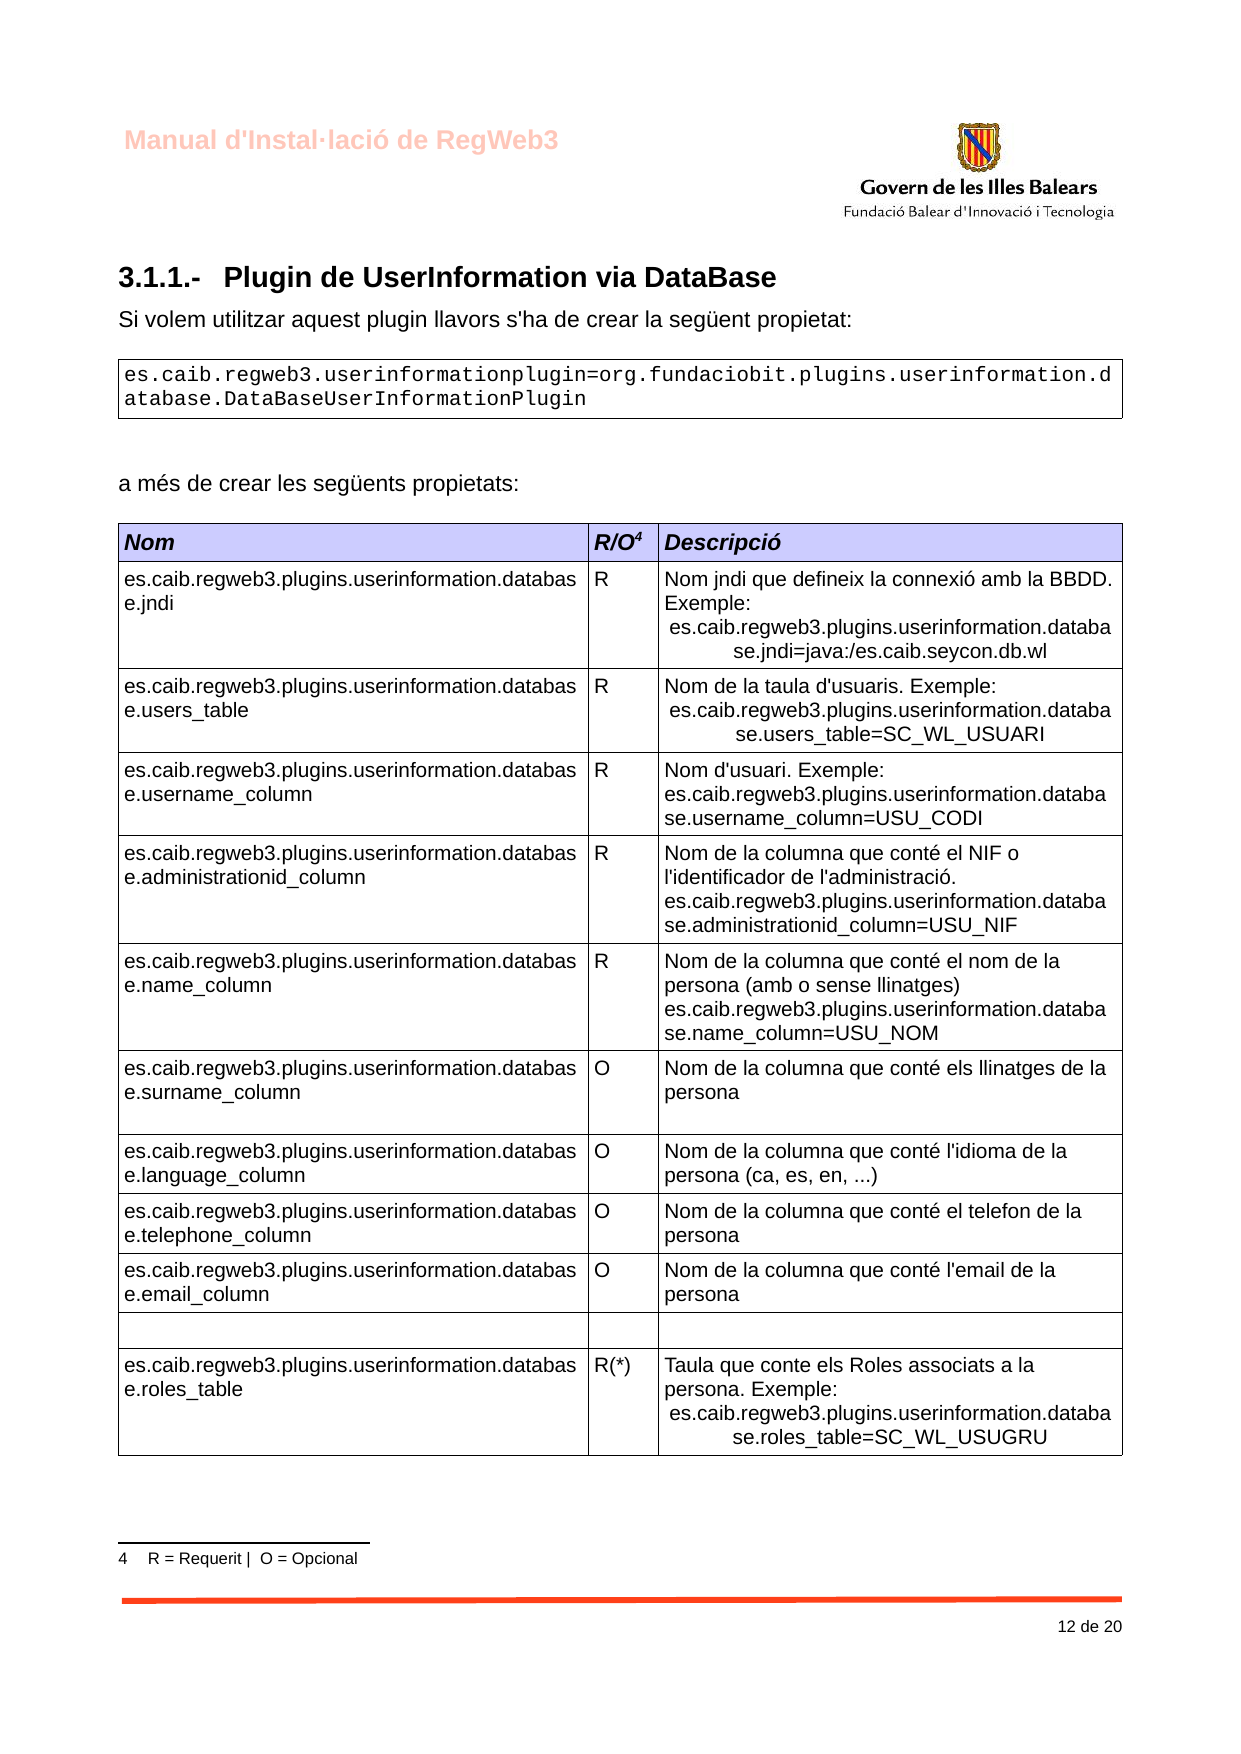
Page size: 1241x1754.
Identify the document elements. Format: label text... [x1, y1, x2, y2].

table_cell Nom de la columna que conté el telefon de la persona [659, 1194, 1122, 1252]
table_header Descripció [659, 524, 1122, 561]
table_header Nom [119, 524, 588, 561]
table_cell Nom de la taula d'usuaris. Exemple: es.caib.regweb3.plugins.userinformation.database.users_table=SC_WL_USUARI [659, 669, 1122, 752]
picture [840, 123, 1117, 220]
table_cell [119, 1313, 588, 1347]
table_cell Nom jndi que defineix la connexió amb la BBDD. Exemple: es.caib.regweb3.plugins.userinformation.database.jndi=java:/es.caib.seycon.db.wl [659, 562, 1122, 668]
table_header es.caib.regweb3.userinformationplugin=org.fundaciobit.plugins.userinformation.database.DataBaseUserInformationPlugin [119, 360, 1122, 417]
table_cell es.caib.regweb3.plugins.userinformation.database.language_column [119, 1135, 588, 1193]
table_cell R [589, 944, 658, 1050]
table_cell O [589, 1135, 658, 1193]
table_cell es.caib.regweb3.plugins.userinformation.database.email_column [119, 1254, 588, 1312]
text Si volem utilitzar aquest plugin llavors s'ha de crear la següent propietat: [118, 306, 1122, 332]
table_cell Nom de la columna que conté l'idioma de la persona (ca, es, en, ...) [659, 1135, 1122, 1193]
table_cell R [589, 836, 658, 943]
table_cell Nom de la columna que conté l'email de la persona [659, 1254, 1122, 1312]
table_cell Nom de la columna que conté el nom de la persona (amb o sense llinatges) es.caib.regweb3.plugins.userinformation.database.name_column=USU_NOM [659, 944, 1122, 1050]
table_cell es.caib.regweb3.plugins.userinformation.database.telephone_column [119, 1194, 588, 1252]
text a més de crear les següents propietats: [118, 470, 1122, 497]
table_cell O [589, 1051, 658, 1133]
table_cell es.caib.regweb3.plugins.userinformation.database.administrationid_column [119, 836, 588, 943]
table_cell Taula que conte els Roles associats a la persona. Exemple: es.caib.regweb3.plugins.userinformation.database.roles_table=SC_WL_USUGRU [659, 1349, 1122, 1455]
table_cell Nom d'usuari. Exemple: es.caib.regweb3.plugins.userinformation.database.username_column=USU_CODI [659, 753, 1122, 835]
table_cell R [589, 753, 658, 835]
table_cell R [589, 562, 658, 668]
table_cell es.caib.regweb3.plugins.userinformation.database.surname_column [119, 1051, 588, 1133]
table_cell es.caib.regweb3.plugins.userinformation.database.name_column [119, 944, 588, 1050]
table_cell es.caib.regweb3.plugins.userinformation.database.roles_table [119, 1349, 588, 1455]
table_cell [589, 1313, 658, 1347]
table_cell es.caib.regweb3.plugins.userinformation.database.users_table [119, 669, 588, 752]
table_cell O [589, 1254, 658, 1312]
table_header R/O [589, 524, 658, 561]
table_cell R [589, 669, 658, 752]
table_cell Nom de la columna que conté el NIF o l'identificador de l'administració. es.caib.regweb3.plugins.userinformation.database.administrationid_column=USU_NIF [659, 836, 1122, 943]
table_cell O [589, 1194, 658, 1252]
table_cell R(*) [589, 1349, 658, 1455]
table_cell es.caib.regweb3.plugins.userinformation.database.username_column [119, 753, 588, 835]
table_cell Nom de la columna que conté els llinatges de la persona [659, 1051, 1122, 1133]
subtitle Plugin de UserInformation via DataBase [118, 260, 1122, 293]
table_cell [659, 1313, 1122, 1347]
table_cell es.caib.regweb3.plugins.userinformation.database.jndi [119, 562, 588, 668]
